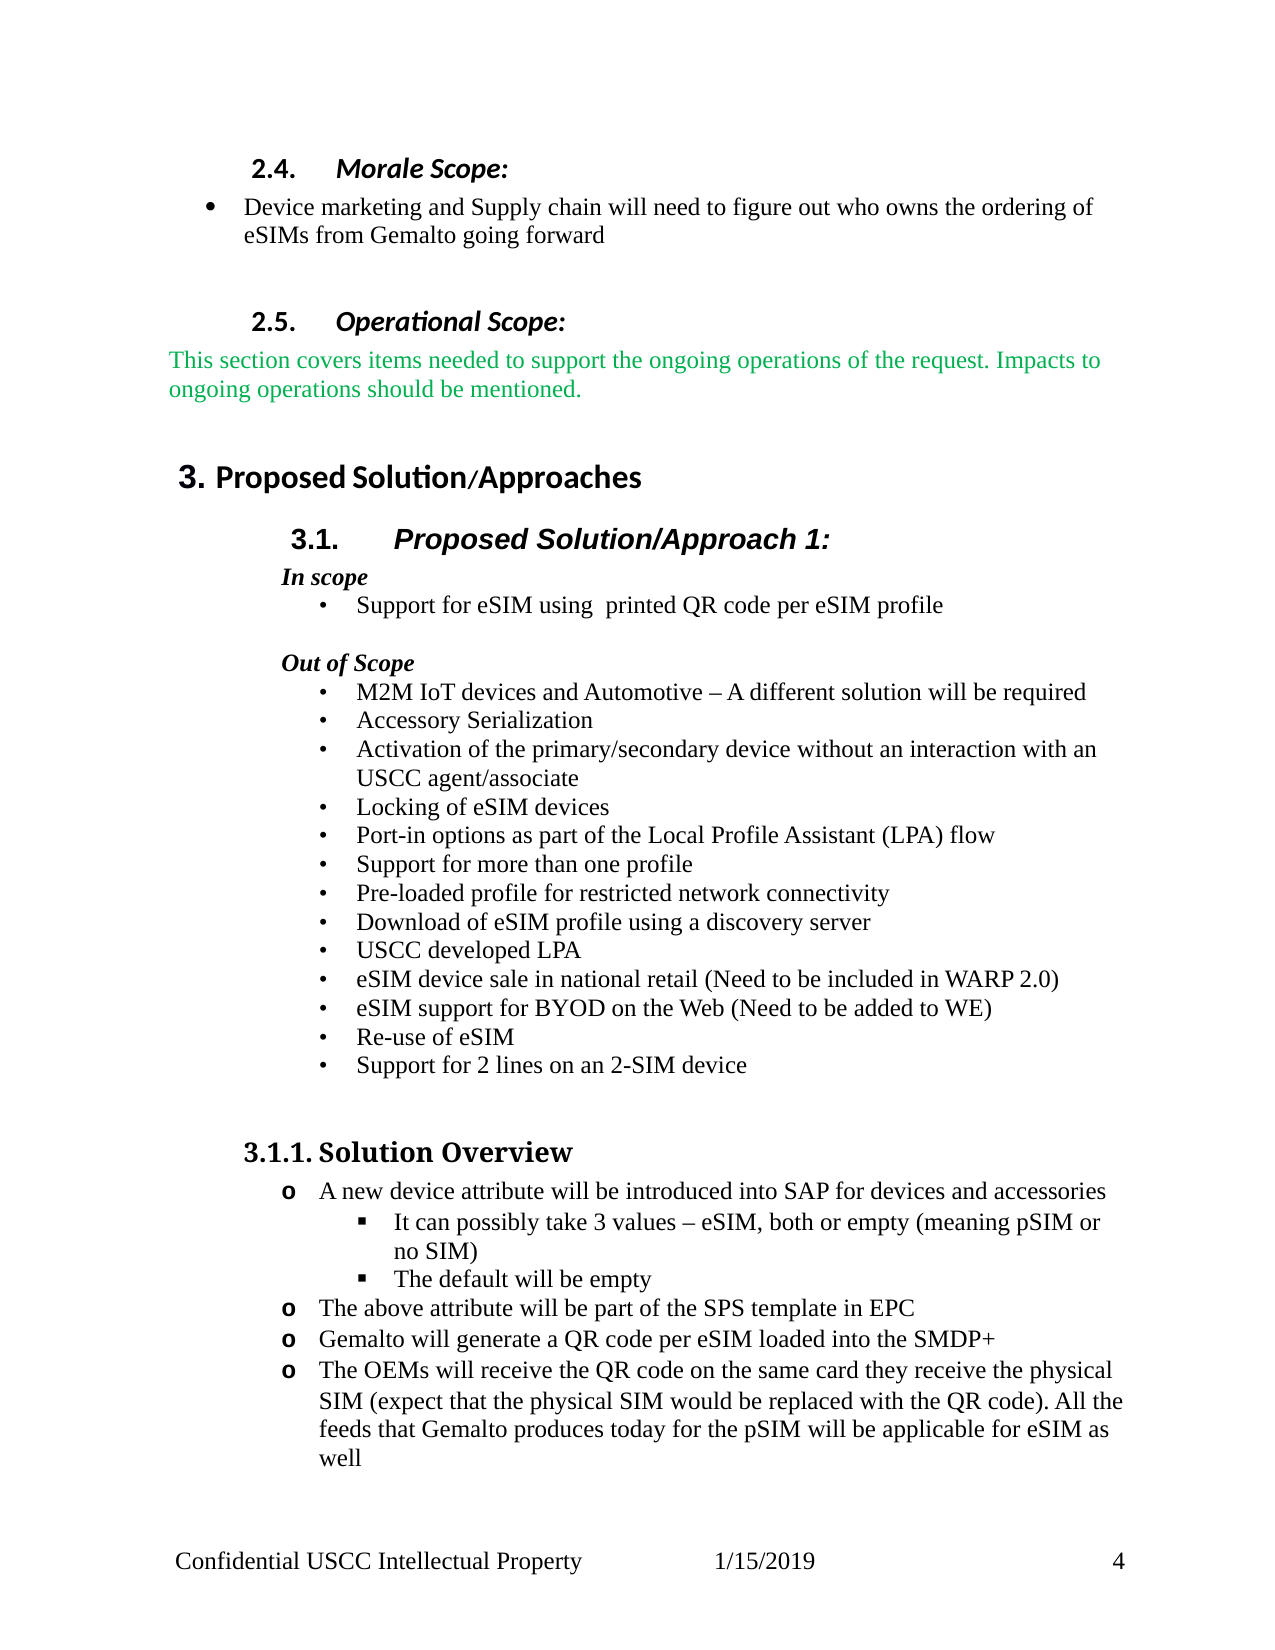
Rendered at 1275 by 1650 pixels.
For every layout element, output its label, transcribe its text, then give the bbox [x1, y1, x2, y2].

text Out of Scope [281, 648, 1125, 677]
list Download of eSIM profile using a discovery server [319, 907, 1125, 936]
list The default will be empty [356, 1264, 1125, 1293]
list Gemalto will generate a QR code per eSIM loaded into the SMDP+ [281, 1324, 1125, 1355]
list Support for eSIM using printed QR code per eSIM profile [319, 591, 1125, 619]
list Support for 2 lines on an 2-SIM device [319, 1051, 1125, 1079]
list Accessory Serialization [319, 706, 1125, 734]
list M2M IoT devices and Automotive – A different solution will be required [319, 677, 1125, 706]
list Locking of eSIM devices [319, 792, 1125, 821]
list Re-use of eSIM [319, 1022, 1125, 1051]
list A new device attribute will be introduced into SAP for devices and accessories [281, 1176, 1125, 1207]
list eSIM support for BYOD on the Web (Need to be added to WE) [319, 993, 1125, 1022]
subtitle Operational Scope: [251, 303, 1125, 339]
list eSIM device sale in national retail (Need to be included in WARP 2.0) [319, 964, 1125, 993]
subtitle Proposed Solution/Approach 1: [291, 522, 1125, 556]
list Device marketing and Supply chain will need to figure out who owns the ordering of eSIMs from Gemalto going forward [206, 192, 1125, 249]
subtitle Proposed Solution/Approaches [178, 456, 1125, 497]
list The OEMs will receive the QR code on the same card they receive the physical SIM (expect that the physical SIM would be replaced with the QR code). All the feeds that Gemalto produces today for the pSIM will be applicable for eSIM as well [281, 1355, 1125, 1472]
list Support for more than one profile [319, 849, 1125, 878]
list Activation of the primary/secondary device without an interaction with an USCC agent/associate [319, 734, 1125, 792]
list USCC developed LPA [319, 936, 1125, 964]
list Pre-loaded profile for restricted network connectivity [319, 878, 1125, 907]
text This section covers items needed to support the ongoing operations of the request. Impacts to ongoing operations should be mentioned. [169, 345, 1125, 402]
subtitle Solution Overview [244, 1133, 1125, 1170]
list Port-in options as part of the Local Profile Assistant (LPA) flow [319, 821, 1125, 849]
list The above attribute will be part of the SPS template in EPC [281, 1293, 1125, 1324]
text In scope [244, 562, 1125, 591]
subtitle Morale Scope: [251, 150, 1125, 186]
list It can possibly take 3 values – eSIM, both or empty (meaning pSIM or no SIM) [356, 1207, 1125, 1264]
